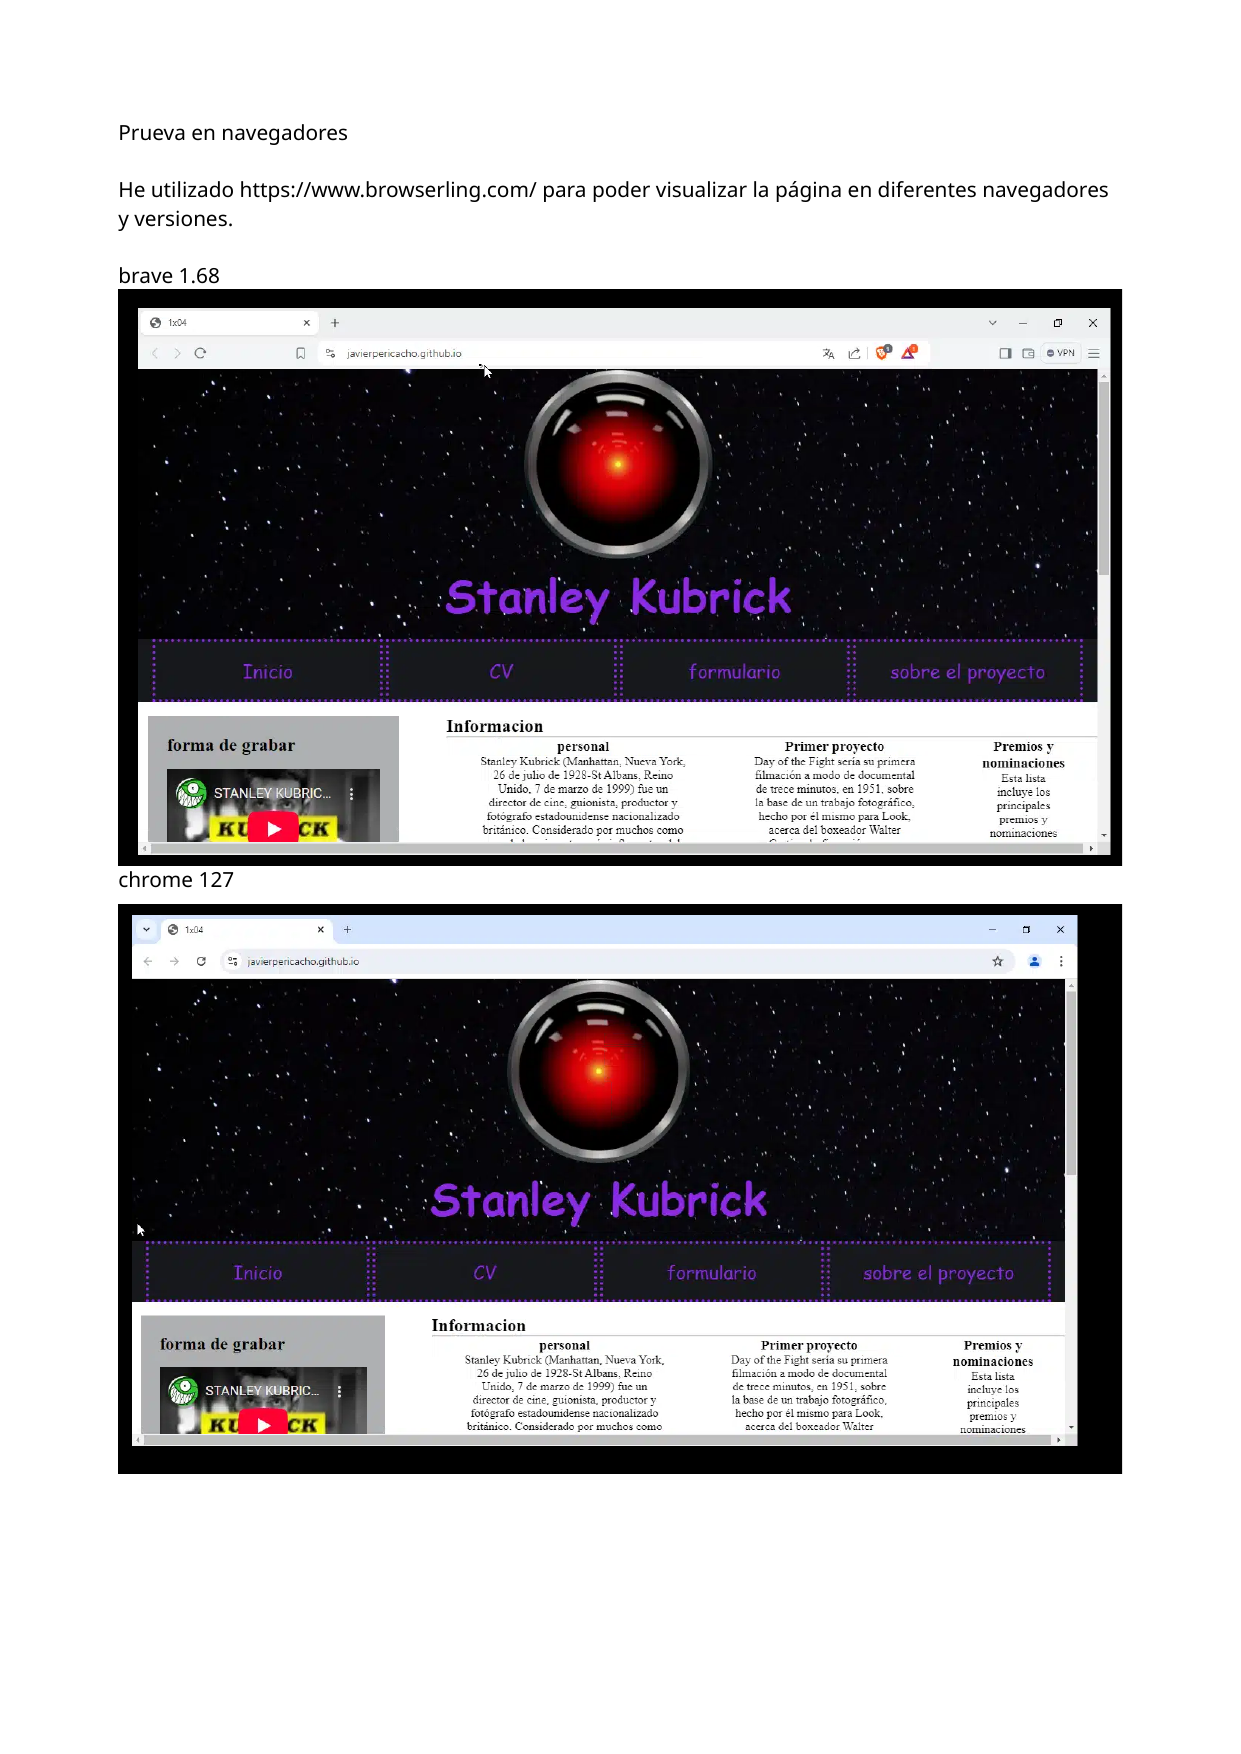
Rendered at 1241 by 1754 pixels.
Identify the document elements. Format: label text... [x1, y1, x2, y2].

picture [118, 289, 1123, 866]
text Prueva en navegadores [118, 118, 1122, 147]
text He utilizado https://www.browserling.com/ para poder visualizar la página en diferentes navegadores y versiones. [118, 175, 1122, 232]
text brave 1.68 [118, 261, 1122, 289]
picture [118, 904, 1123, 1474]
text chrome 127 [118, 866, 1122, 894]
